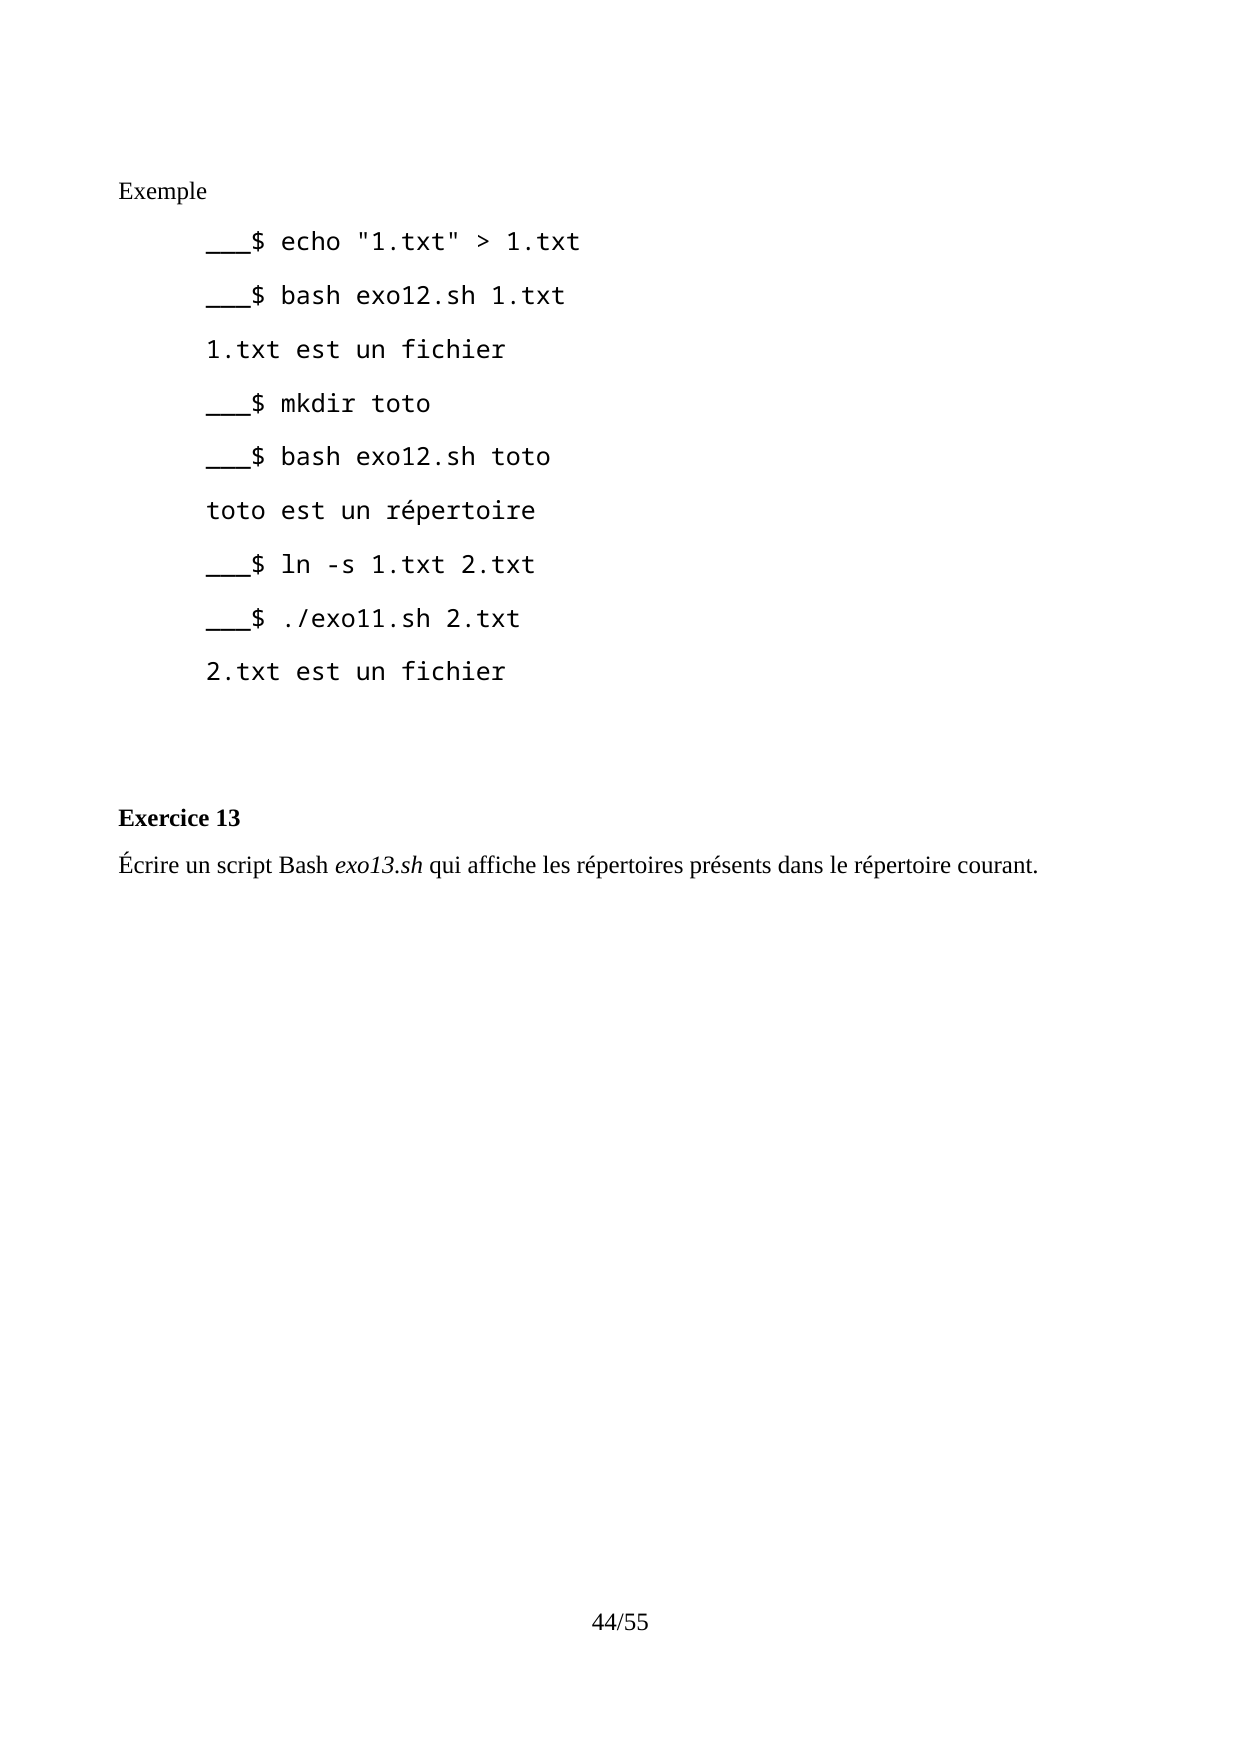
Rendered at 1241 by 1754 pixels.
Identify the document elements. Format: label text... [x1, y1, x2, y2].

text ___$ ./exo11.sh 2.txt [206, 600, 1122, 634]
text ___$ bash exo12.sh 1.txt [206, 278, 1122, 312]
text ___$ bash exo12.sh toto [206, 439, 1122, 473]
text ___$ mkdir toto [206, 385, 1122, 419]
text 2.txt est un fichier [206, 654, 1122, 688]
text toto est un répertoire [206, 493, 1122, 527]
text Exercice 13 [118, 803, 1122, 832]
text ___$ ln -s 1.txt 2.txt [206, 546, 1122, 581]
text Écrire un script Bash exo13.sh qui affiche les répertoires présents dans le répertoire courant. [118, 851, 1122, 879]
text ___$ echo "1.txt" > 1.txt [206, 224, 1122, 258]
text 1.txt est un fichier [206, 331, 1122, 366]
text Exemple [118, 176, 1122, 205]
